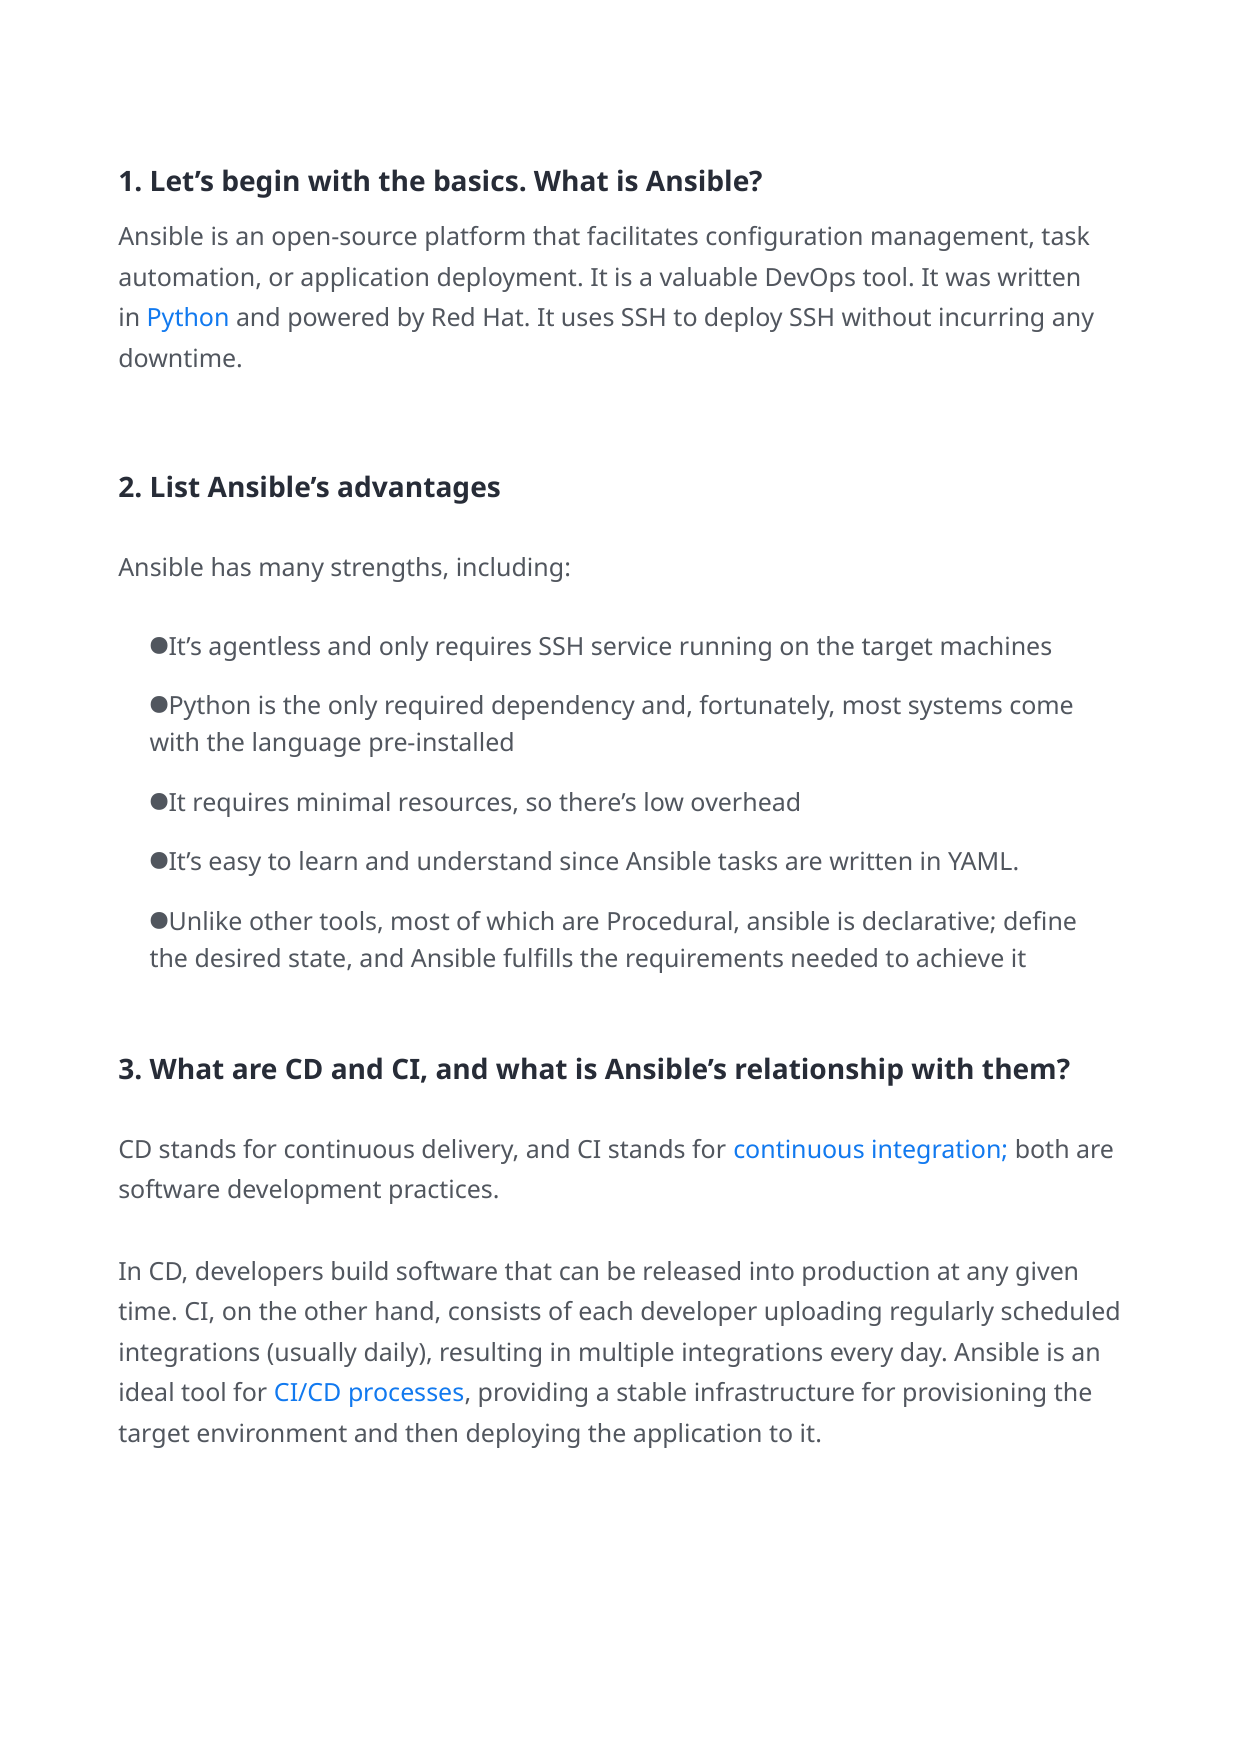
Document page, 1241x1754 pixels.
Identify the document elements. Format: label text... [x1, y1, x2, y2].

list It’s agentless and only requires SSH service running on the target machines [118, 625, 1122, 662]
subtitle 2. List Ansible’s advantages [118, 465, 1122, 506]
subtitle 1. Let’s begin with the basics. What is Ansible? [118, 161, 1122, 200]
list It’s easy to learn and understand since Ansible tasks are written in YAML. [118, 840, 1122, 878]
text Ansible has many strengths, including: [118, 543, 1122, 584]
list Unlike other tools, most of which are Procedural, ansible is declarative; define the desired state, and Ansible fulfills the requirements needed to achieve it [118, 900, 1122, 975]
text CD stands for continuous delivery, and CI stands for continuous integration; both are software development practices. [118, 1125, 1122, 1206]
subtitle 3. What are CD and CI, and what is Ansible’s relationship with them? [118, 1047, 1122, 1087]
list Python is the only required dependency and, fortunately, most systems come with the language pre-installed [118, 684, 1122, 759]
list It requires minimal resources, so there’s low overhead [118, 781, 1122, 818]
text Ansible is an open-source platform that facilitates configuration management, task automation, or application deployment. It is a valuable DevOps tool. It was written in Python and powered by Red Hat. It uses SSH to deploy SSH without incurring any downtime. [118, 212, 1122, 375]
text In CD, developers build software that can be released into production at any given time. CI, on the other hand, consists of each developer uploading regularly scheduled integrations (usually daily), resulting in multiple integrations every day. Ansible is an ideal tool for CI/CD processes, providing a stable infrastructure for provisioning the target environment and then deploying the application to it. [118, 1247, 1122, 1450]
